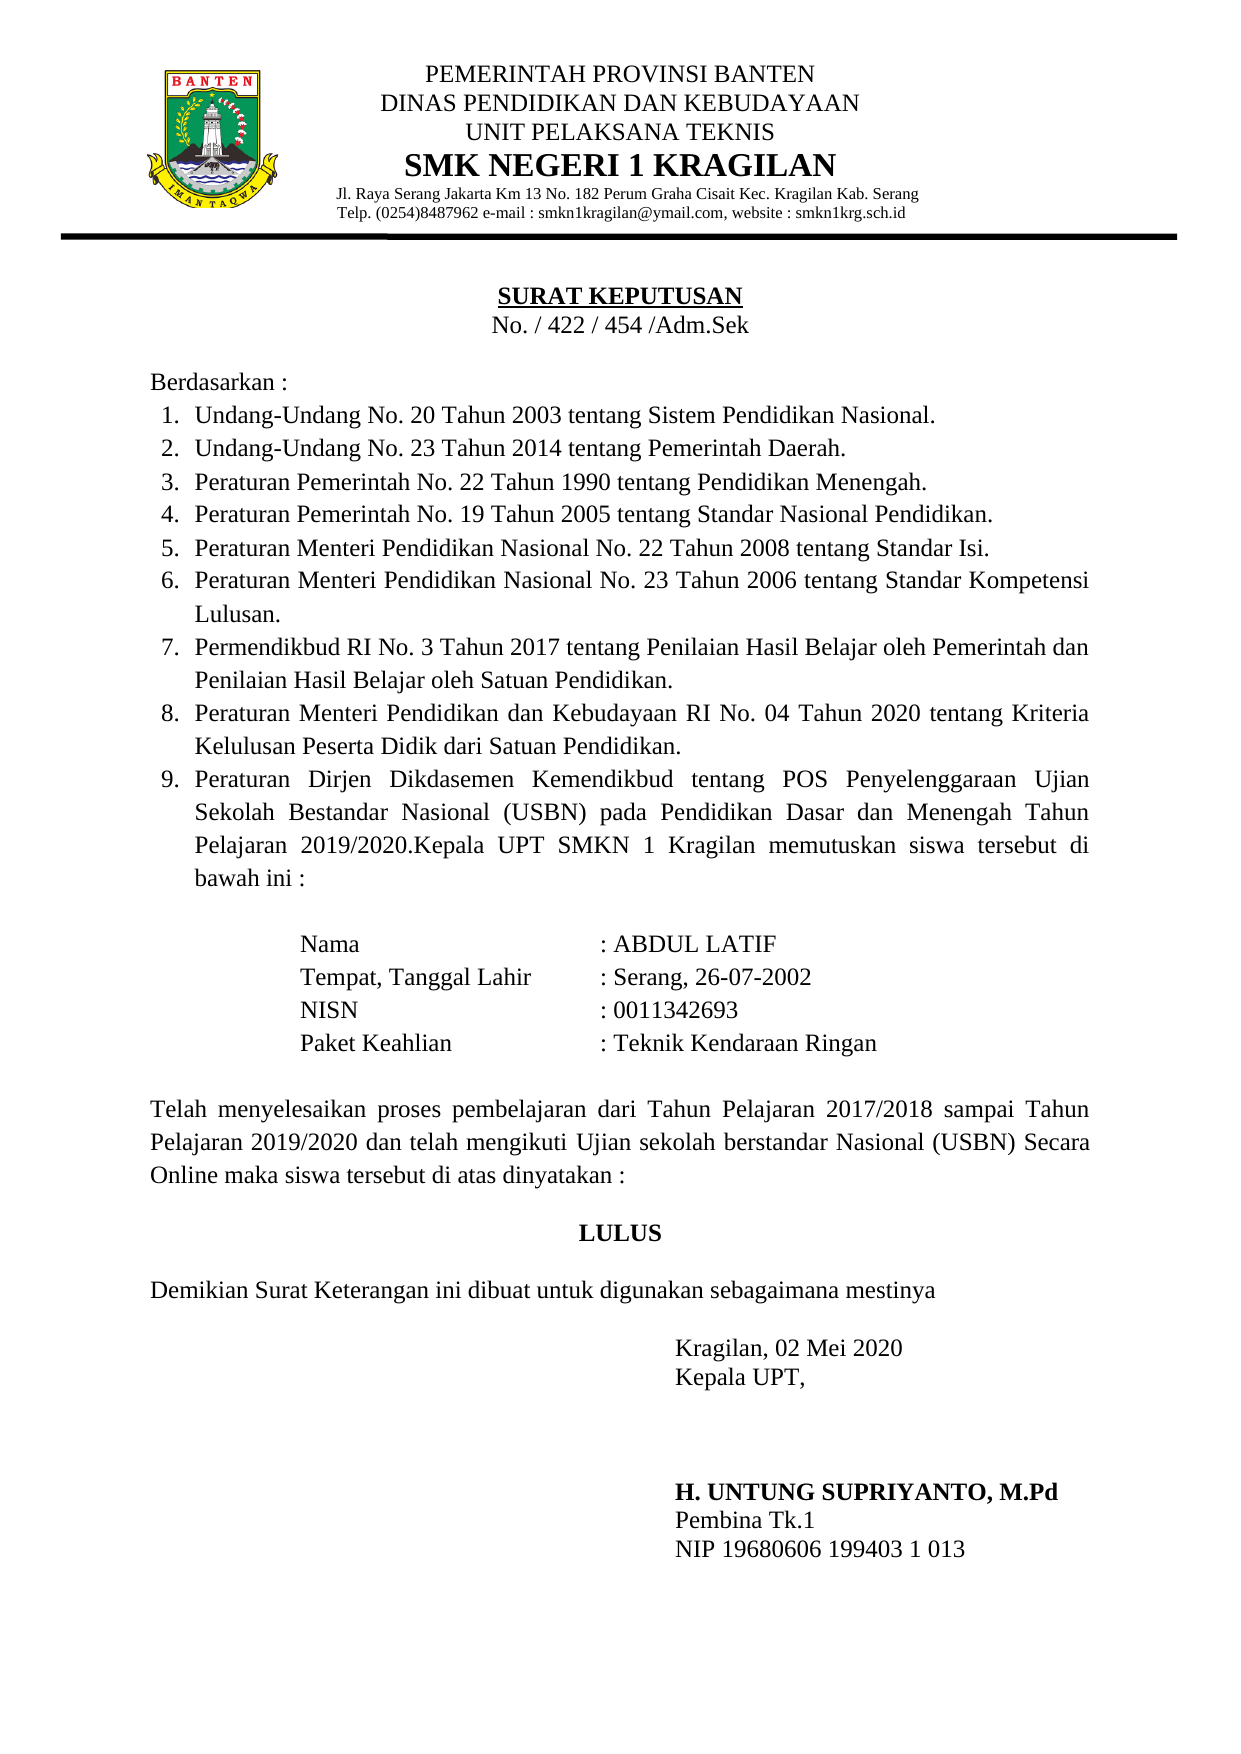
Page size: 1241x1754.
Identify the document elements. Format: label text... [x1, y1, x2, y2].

text SURAT KEPUTUSAN [150, 281, 1090, 310]
list Peraturan Dirjen Dikdasemen Kemendikbud tentang POS Penyelenggaraan Ujian Sekolah Bestandar Nasional (USBN) pada Pendidikan Dasar dan Menengah Tahun Pelajaran 2019/2020.Kepala UPT SMKN 1 Kragilan memutuskan siswa tersebut di bawah ini : [179, 764, 1090, 892]
list Undang-Undang No. 20 Tahun 2003 tentang Sistem Pendidikan Nasional. [179, 401, 1090, 429]
text Kepala UPT, [150, 1362, 1090, 1391]
list Peraturan Pemerintah No. 19 Tahun 2005 tentang Standar Nasional Pendidikan. [179, 499, 1090, 528]
text Pembina Tk.1 [150, 1506, 1090, 1534]
text Demikian Surat Keterangan ini dibuat untuk digunakan sebagaimana mestinya [150, 1276, 1090, 1304]
text NISN : 0011342693 [150, 995, 1090, 1024]
text H. UNTUNG SUPRIYANTO, M.Pd [150, 1477, 1090, 1506]
text Kragilan, 02 Mei 2020 [150, 1333, 1090, 1362]
list Peraturan Menteri Pendidikan Nasional No. 22 Tahun 2008 tentang Standar Isi. [179, 533, 1090, 561]
list Peraturan Pemerintah No. 22 Tahun 1990 tentang Pendidikan Menengah. [179, 467, 1090, 495]
picture [146, 70, 279, 208]
text Nama : ABDUL LATIF [150, 929, 1090, 958]
text LULUS [150, 1218, 1090, 1247]
list Peraturan Menteri Pendidikan dan Kebudayaan RI No. 04 Tahun 2020 tentang Kriteria Kelulusan Peserta Didik dari Satuan Pendidikan. [179, 698, 1090, 759]
text Telah menyelesaikan proses pembelajaran dari Tahun Pelajaran 2017/2018 sampai Tahun Pelajaran 2019/2020 dan telah mengikuti Ujian sekolah berstandar Nasional (USBN) Secara Online maka siswa tersebut di atas dinyatakan : [150, 1094, 1090, 1189]
text Tempat, Tanggal Lahir : Serang, 26-07-2002 [150, 962, 1090, 991]
text Paket Keahlian : Teknik Kendaraan Ringan [150, 1028, 1090, 1057]
text NIP 19680606 199403 1 013 [150, 1534, 1090, 1563]
list Undang-Undang No. 23 Tahun 2014 tentang Pemerintah Daerah. [179, 433, 1090, 462]
list Peraturan Menteri Pendidikan Nasional No. 23 Tahun 2006 tentang Standar Kompetensi Lulusan. [179, 566, 1090, 627]
list Permendikbud RI No. 3 Tahun 2017 tentang Penilaian Hasil Belajar oleh Pemerintah dan Penilaian Hasil Belajar oleh Satuan Pendidikan. [179, 632, 1090, 693]
text Berdasarkan : [150, 367, 1090, 396]
text No. / 422 / 454 /Adm.Sek [150, 310, 1090, 339]
